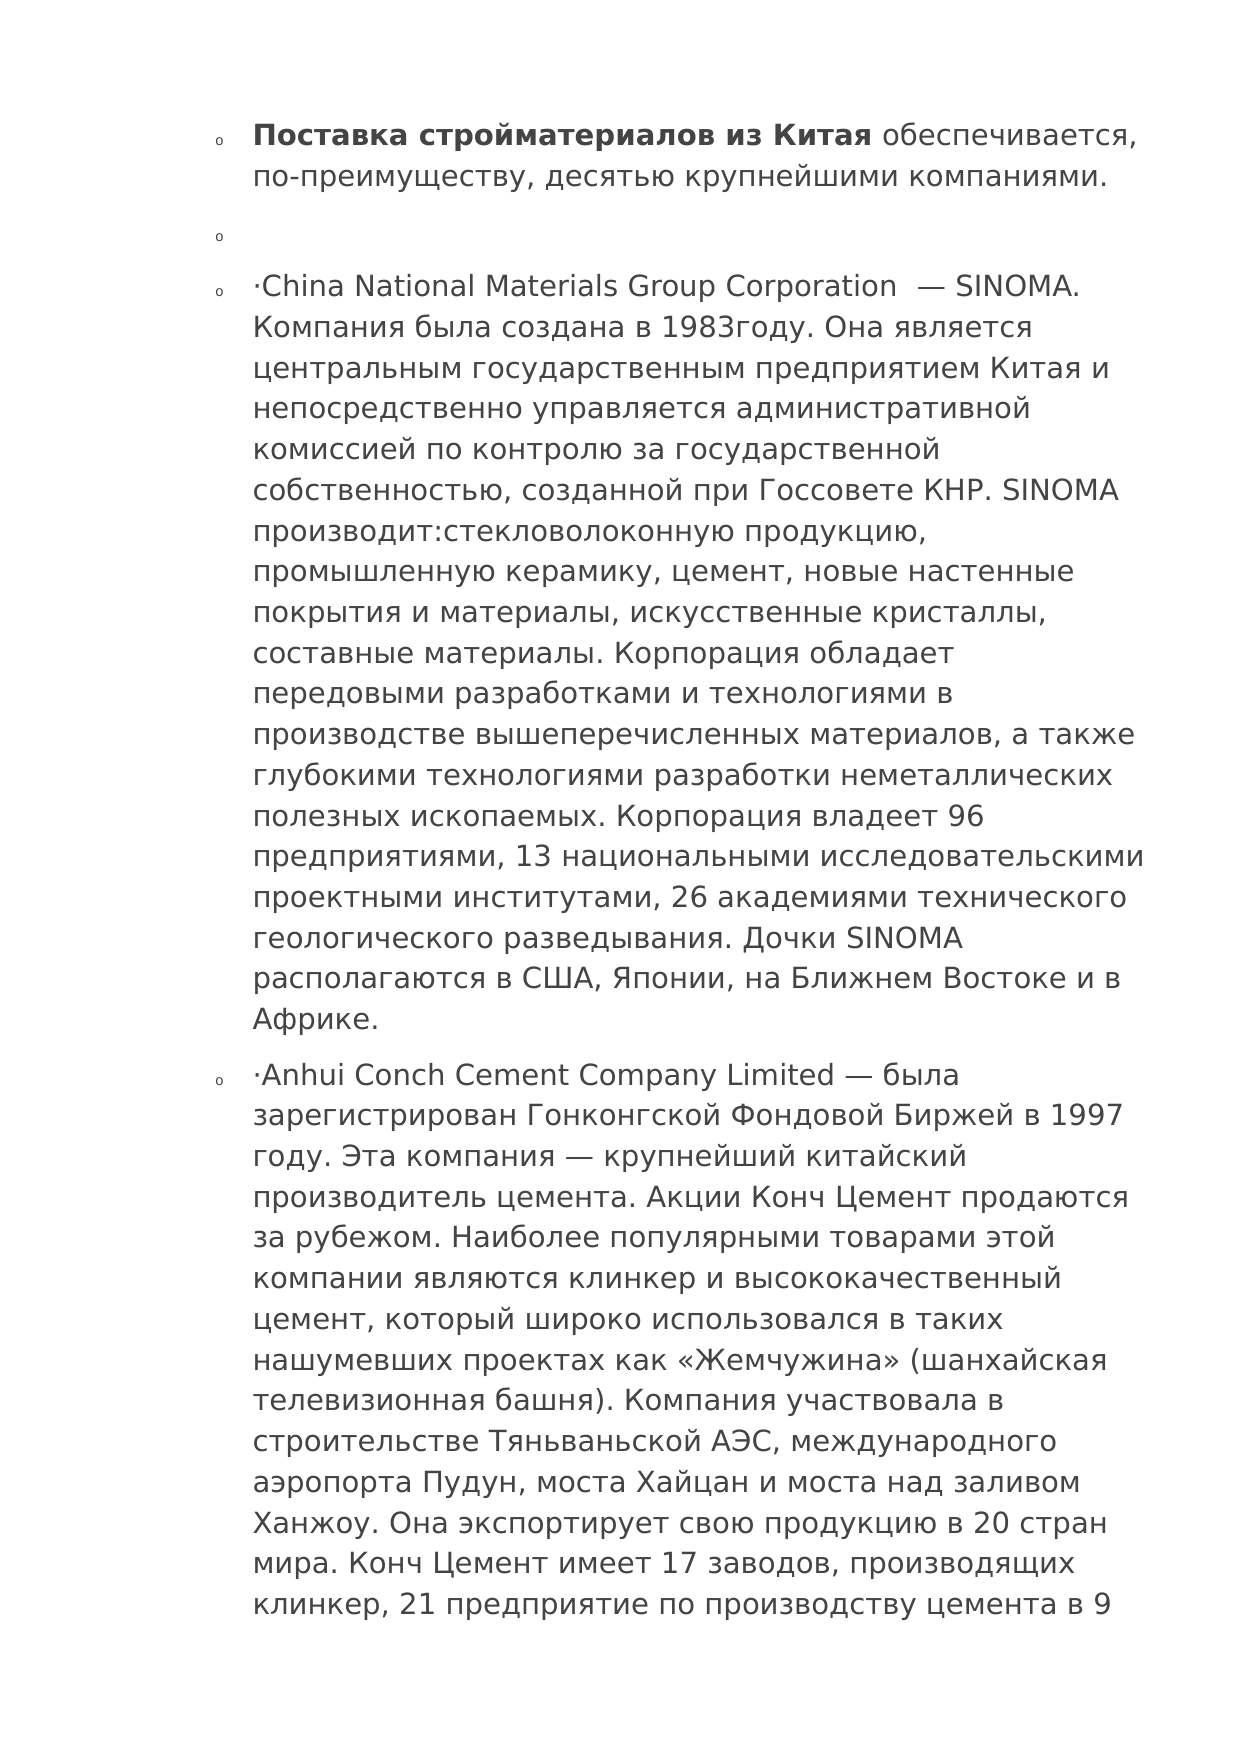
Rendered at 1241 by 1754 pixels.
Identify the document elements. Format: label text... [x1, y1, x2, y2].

list ·Anhui Conch Cement Company Limited — была зарегистрирован Гонконгской Фондовой Биржей в 1997 году. Эта компания — крупнейший китайский производитель цемента. Акции Конч Цемент продаются за рубежом. Наиболее популярными товарами этой компании являются клинкер и высококачественный цемент, который широко использовался в таких нашумевших проектах как «Жемчужина» (шанхайская телевизионная башня). Компания участвовала в строительстве Тяньваньской АЭС, международного аэропорта Пудун, моста Хайцан и моста над заливом Ханжоу. Она экспортирует свою продукцию в 20 стран мира. Конч Цемент имеет 17 заводов, производящих клинкер, 21 предприятие по производству цемента в 9 [215, 1058, 1152, 1621]
list Поставка стройматериалов из Китая обеспечивается, по-преимуществу, десятью крупнейшими компаниями. [215, 118, 1152, 193]
list ·China National Materials Group Corporation — SINOMA. Компания была создана в 1983году. Она является центральным государственным предприятием Китая и непосредственно управляется административной комиссией по контролю за государственной собственностью, созданной при Госсовете КНР. SINOMA производит:стекловолоконную продукцию, промышленную керамику, цемент, новые настенные покрытия и материалы, искусственные кристаллы, составные материалы. Корпорация обладает передовыми разработками и технологиями в производстве вышеперечисленных материалов, а также глубокими технологиями разработки неметаллических полезных ископаемых. Корпорация владеет 96 предприятиями, 13 национальными исследовательскими проектными институтами, 26 академиями технического геологического разведывания. Дочки SINOMA располагаются в США, Японии, на Ближнем Востоке и в Африке. [215, 269, 1152, 1037]
